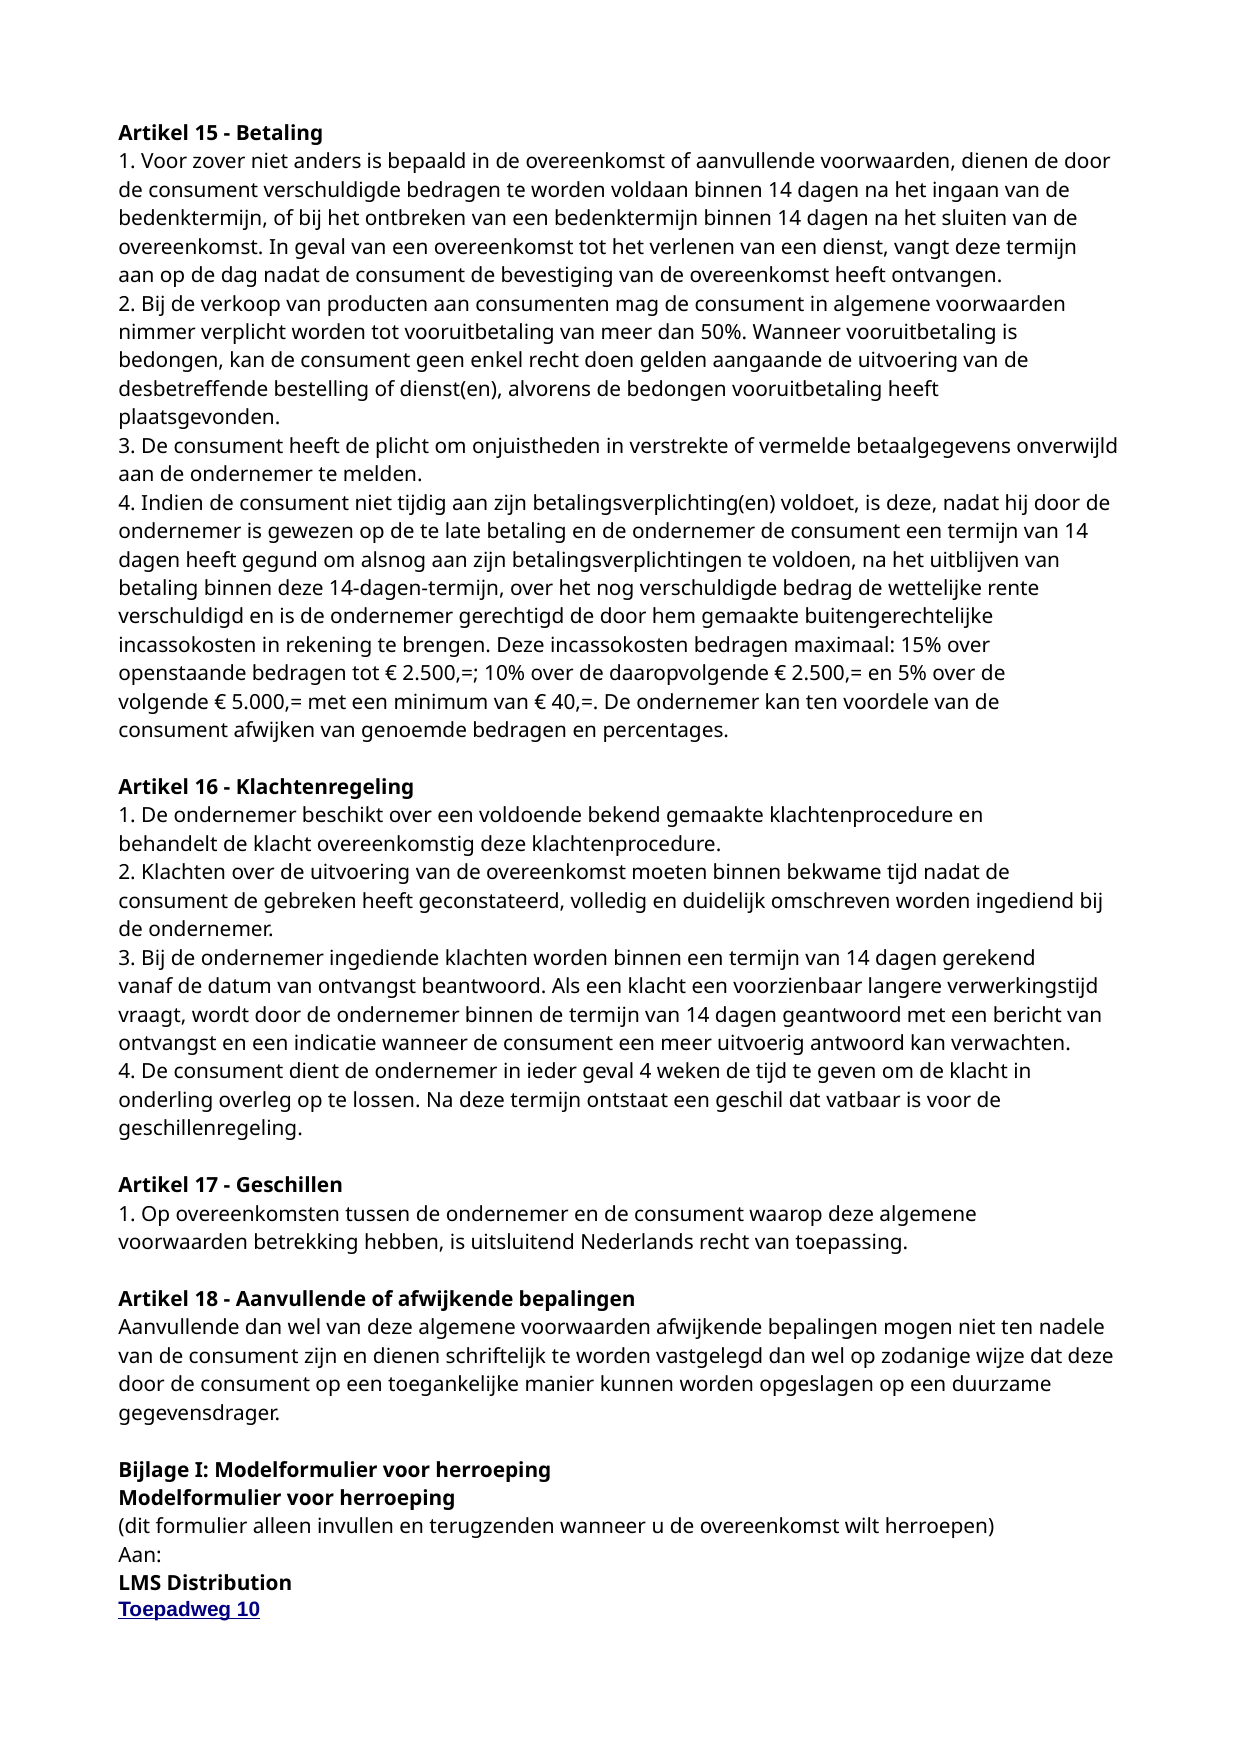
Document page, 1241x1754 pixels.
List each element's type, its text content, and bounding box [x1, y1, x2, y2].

text 3. Bij de ondernemer ingediende klachten worden binnen een termijn van 14 dagen gerekend [118, 943, 1122, 971]
text nimmer verplicht worden tot vooruitbetaling van meer dan 50%. Wanneer vooruitbetaling is [118, 317, 1122, 346]
text geschillenregeling. [118, 1113, 1122, 1142]
text bedenktermijn, of bij het ontbreken van een bedenktermijn binnen 14 dagen na het sluiten van de [118, 203, 1122, 232]
text overeenkomst. In geval van een overeenkomst tot het verlenen van een dienst, vangt deze termijn [118, 232, 1122, 260]
text (dit formulier alleen invullen en terugzenden wanneer u de overeenkomst wilt herroepen) [118, 1512, 1122, 1540]
text Artikel 18 - Aanvullende of afwijkende bepalingen [118, 1284, 1122, 1312]
text 2. Bij de verkoop van producten aan consumenten mag de consument in algemene voorwaarden [118, 289, 1122, 317]
text Artikel 17 - Geschillen [118, 1170, 1122, 1199]
text onderling overleg op te lossen. Na deze termijn ontstaat een geschil dat vatbaar is voor de [118, 1085, 1122, 1113]
text incassokosten in rekening te brengen. Deze incassokosten bedragen maximaal: 15% over [118, 630, 1122, 658]
text openstaande bedragen tot € 2.500,=; 10% over de daaropvolgende € 2.500,= en 5% over de [118, 658, 1122, 687]
text consument de gebreken heeft geconstateerd, volledig en duidelijk omschreven worden ingediend bij [118, 886, 1122, 914]
text betaling binnen deze 14-dagen-termijn, over het nog verschuldigde bedrag de wettelijke rente [118, 573, 1122, 602]
text Artikel 16 - Klachtenregeling [118, 772, 1122, 801]
text 2. Klachten over de uitvoering van de overeenkomst moeten binnen bekwame tijd nadat de [118, 857, 1122, 886]
text vanaf de datum van ontvangst beantwoord. Als een klacht een voorzienbaar langere verwerkingstijd [118, 971, 1122, 1000]
text LMS Distribution [118, 1568, 1122, 1597]
text van de consument zijn en dienen schriftelijk te worden vastgelegd dan wel op zodanige wijze dat deze [118, 1341, 1122, 1369]
text de consument verschuldigde bedragen te worden voldaan binnen 14 dagen na het ingaan van de [118, 175, 1122, 203]
text 1. Op overeenkomsten tussen de ondernemer en de consument waarop deze algemene [118, 1199, 1122, 1227]
text verschuldigd en is de ondernemer gerechtigd de door hem gemaakte buitengerechtelijke [118, 602, 1122, 630]
text aan op de dag nadat de consument de bevestiging van de overeenkomst heeft ontvangen. [118, 260, 1122, 289]
text 1. De ondernemer beschikt over een voldoende bekend gemaakte klachtenprocedure en [118, 801, 1122, 829]
text consument afwijken van genoemde bedragen en percentages. [118, 715, 1122, 744]
text door de consument op een toegankelijke manier kunnen worden opgeslagen op een duurzame [118, 1369, 1122, 1398]
text 4. De consument dient de ondernemer in ieder geval 4 weken de tijd te geven om de klacht in [118, 1057, 1122, 1085]
text volgende € 5.000,= met een minimum van € 40,=. De ondernemer kan ten voordele van de [118, 687, 1122, 715]
text de ondernemer. [118, 914, 1122, 943]
text Artikel 15 - Betaling [118, 118, 1122, 147]
text Modelformulier voor herroeping [118, 1483, 1122, 1512]
text 4. Indien de consument niet tijdig aan zijn betalingsverplichting(en) voldoet, is deze, nadat hij door de [118, 488, 1122, 516]
text desbetreffende bestelling of dienst(en), alvorens de bedongen vooruitbetaling heeft [118, 374, 1122, 402]
text vraagt, wordt door de ondernemer binnen de termijn van 14 dagen geantwoord met een bericht van [118, 1000, 1122, 1028]
text gegevensdrager. [118, 1398, 1122, 1426]
text 1. Voor zover niet anders is bepaald in de overeenkomst of aanvullende voorwaarden, dienen de door [118, 147, 1122, 175]
text 3. De consument heeft de plicht om onjuistheden in verstrekte of vermelde betaalgegevens onverwijld [118, 431, 1122, 459]
text aan de ondernemer te melden. [118, 459, 1122, 488]
text Bijlage I: Modelformulier voor herroeping [118, 1455, 1122, 1483]
text dagen heeft gegund om alsnog aan zijn betalingsverplichtingen te voldoen, na het uitblijven van [118, 545, 1122, 573]
text Aanvullende dan wel van deze algemene voorwaarden afwijkende bepalingen mogen niet ten nadele [118, 1312, 1122, 1341]
text plaatsgevonden. [118, 402, 1122, 431]
text ontvangst en een indicatie wanneer de consument een meer uitvoerig antwoord kan verwachten. [118, 1028, 1122, 1057]
text Toepadweg 10 [118, 1597, 1122, 1621]
text voorwaarden betrekking hebben, is uitsluitend Nederlands recht van toepassing. [118, 1227, 1122, 1256]
text behandelt de klacht overeenkomstig deze klachtenprocedure. [118, 829, 1122, 857]
text bedongen, kan de consument geen enkel recht doen gelden aangaande de uitvoering van de [118, 346, 1122, 374]
text Aan: [118, 1540, 1122, 1568]
text ondernemer is gewezen op de te late betaling en de ondernemer de consument een termijn van 14 [118, 516, 1122, 545]
